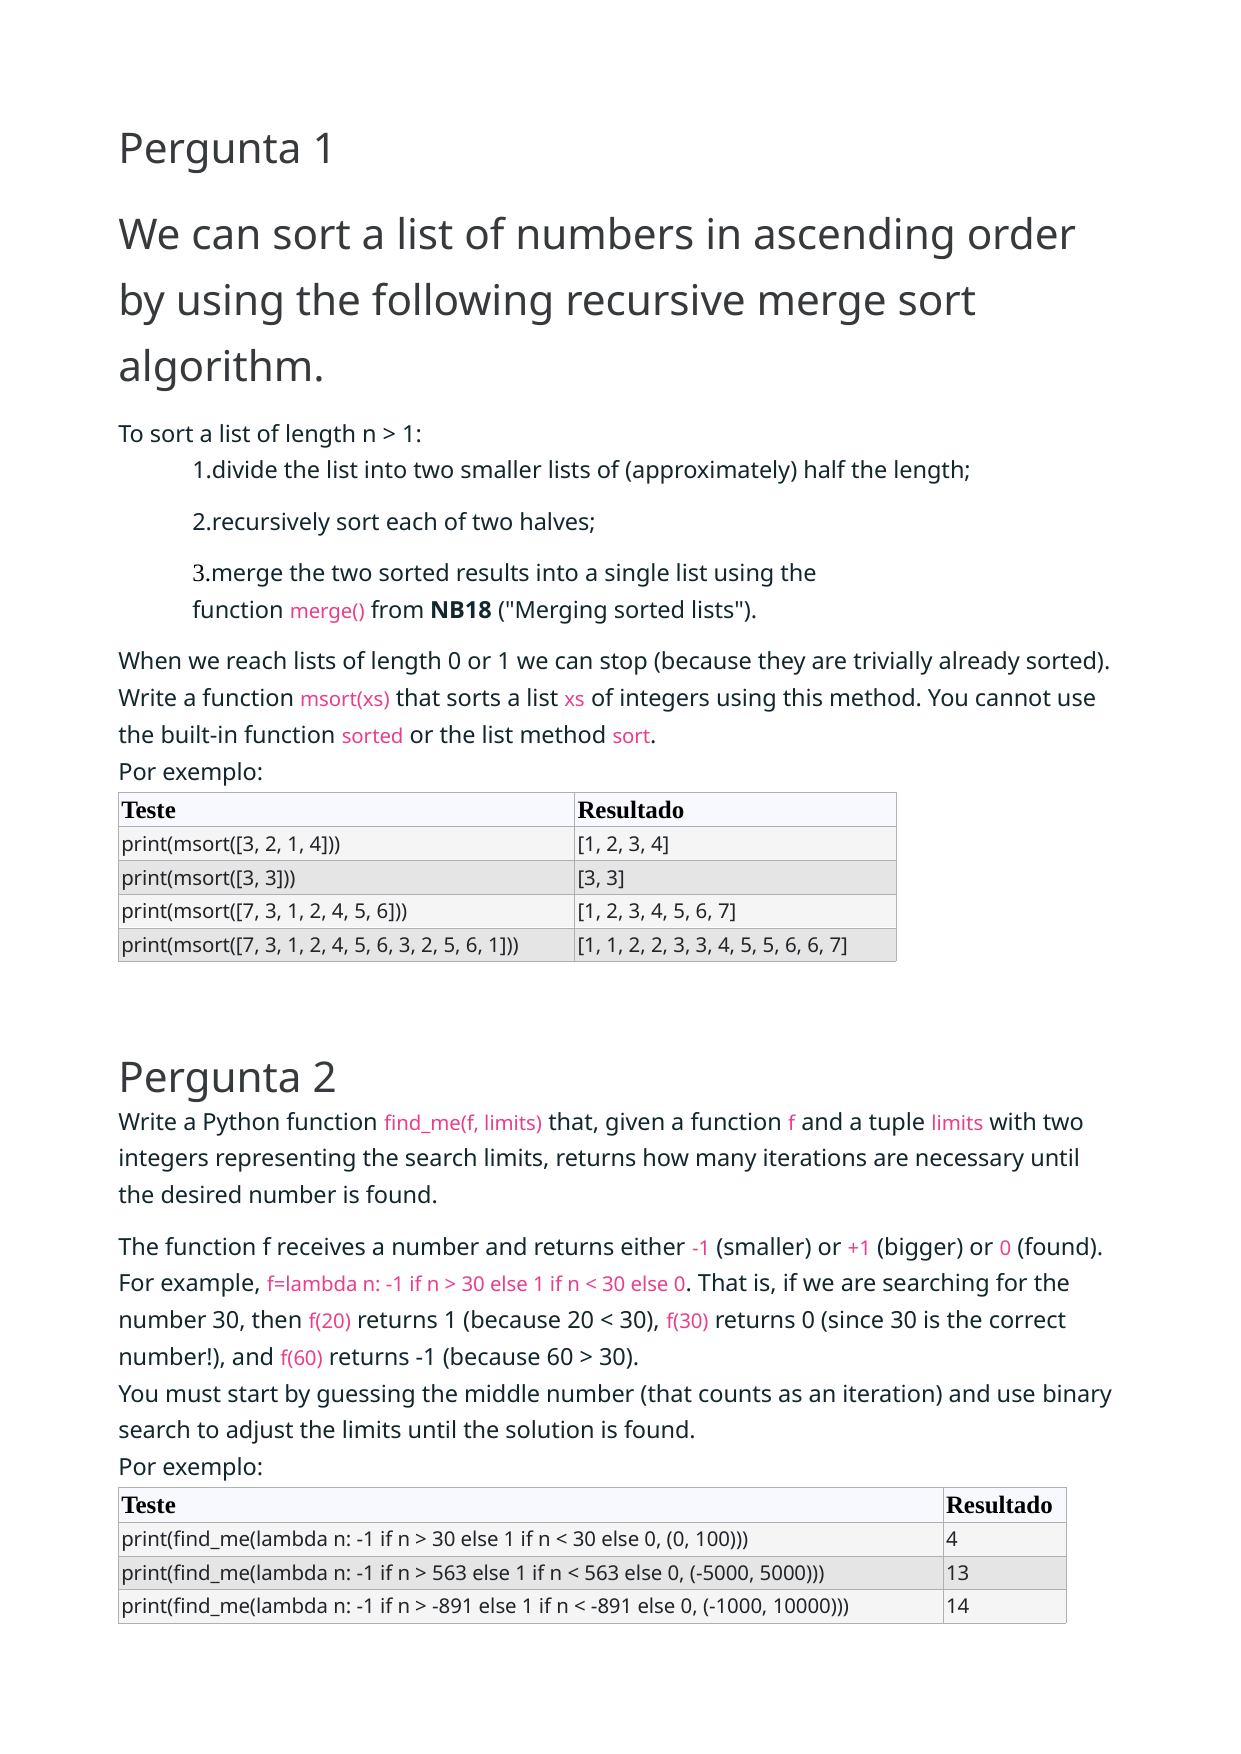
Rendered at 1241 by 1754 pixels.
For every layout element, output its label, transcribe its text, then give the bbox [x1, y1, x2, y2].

list divide the list into two smaller lists of (approximately) half the length; [118, 454, 1122, 486]
table_cell print(find_me(lambda n: -1 if n > 563 else 1 if n < 563 else 0, (-5000, 5000))) [119, 1557, 943, 1589]
text You must start by guessing the middle number (that counts as an iteration) and use binary search to adjust the limits until the solution is found. [118, 1377, 1122, 1446]
table_cell print(msort([3, 2, 1, 4])) [119, 827, 574, 860]
text To sort a list of length n > 1: [118, 417, 1122, 449]
table_header Teste [119, 793, 574, 826]
table_cell [1, 1, 2, 2, 3, 3, 4, 5, 5, 6, 6, 7] [575, 929, 896, 961]
text Pergunta 1 [118, 118, 1122, 176]
text Write a function msort(xs) that sorts a list xs of integers using this method. You cannot use the built-in function sorted or the list method sort. [118, 681, 1122, 750]
text When we reach lists of length 0 or 1 we can stop (because they are trivially already sorted). [118, 645, 1122, 677]
table_header Resultado [944, 1488, 1066, 1522]
table_cell print(find_me(lambda n: -1 if n > -891 else 1 if n < -891 else 0, (-1000, 10000))) [119, 1590, 943, 1623]
table_cell print(msort([7, 3, 1, 2, 4, 5, 6, 3, 2, 5, 6, 1])) [119, 929, 574, 961]
table_cell print(msort([3, 3])) [119, 861, 574, 894]
table_cell 14 [944, 1590, 1066, 1623]
table_cell print(find_me(lambda n: -1 if n > 30 else 1 if n < 30 else 0, (0, 100))) [119, 1523, 943, 1556]
table_cell [1, 2, 3, 4, 5, 6, 7] [575, 895, 896, 927]
text Por exemplo: [118, 755, 1122, 787]
table_cell [3, 3] [575, 861, 896, 894]
text Pergunta 2 [118, 1047, 1122, 1105]
text We can sort a list of numbers in ascending order by using the following recursive merge sort algorithm. [118, 204, 1122, 394]
text Write a Python function find_me(f, limits) that, given a function f and a tuple limits with two integers representing the search limits, returns how many iterations are necessary until the desired number is found. [118, 1105, 1122, 1210]
table_header Teste [119, 1488, 943, 1522]
table_cell 13 [944, 1557, 1066, 1589]
table_header Resultado [575, 793, 896, 826]
table_cell 4 [944, 1523, 1066, 1556]
table_cell print(msort([7, 3, 1, 2, 4, 5, 6])) [119, 895, 574, 927]
text Por exemplo: [118, 1450, 1122, 1482]
list recursively sort each of two halves; [118, 505, 1122, 537]
text The function f receives a number and returns either -1 (smaller) or +1 (bigger) or 0 (found). For example, f=lambda n: -1 if n > 30 else 1 if n < 30 else 0. That is, if we are searching for the number 30, then f(20) returns 1 (because 20 < 30), f(30) returns 0 (since 30 is the correct number!), and f(60) returns -1 (because 60 > 30). [118, 1230, 1122, 1372]
table_cell [1, 2, 3, 4] [575, 827, 896, 860]
list merge the two sorted results into a single list using the function merge() from NB18 ("Merging sorted lists"). [118, 557, 1122, 625]
